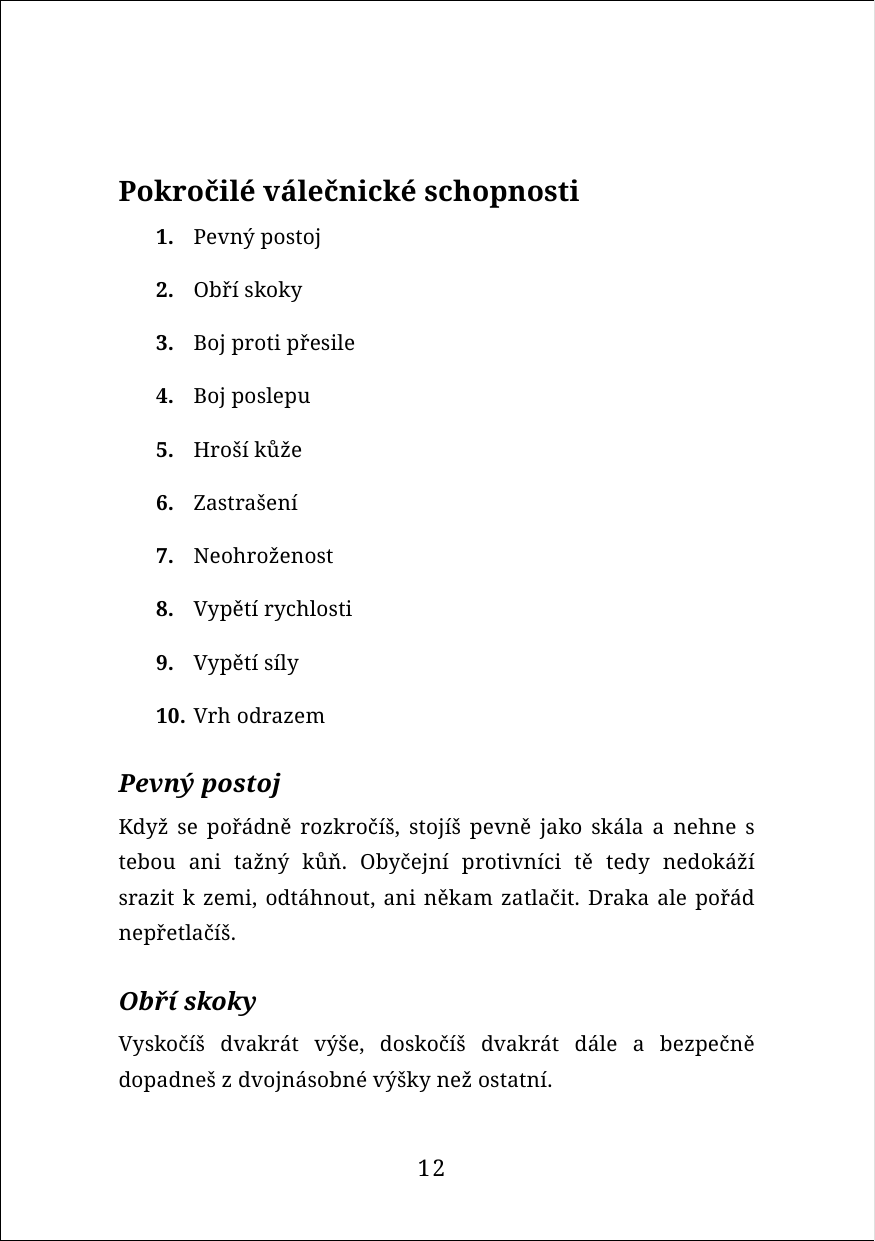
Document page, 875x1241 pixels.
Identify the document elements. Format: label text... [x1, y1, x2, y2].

list Zastrašení [156, 488, 756, 516]
list Pevný postoj [156, 222, 756, 250]
subtitle Obří skoky [118, 983, 756, 1017]
list Boj poslepu [156, 382, 756, 410]
list Boj proti přesile [156, 328, 756, 357]
subtitle Pevný postoj [118, 766, 756, 800]
text Vyskočíš dvakrát výše, doskočíš dvakrát dále a bezpečně dopadneš z dvojnásobné výšky než ostatní. [118, 1029, 756, 1093]
text Když se pořádně rozkročíš, stojíš pevně jako skála a nehne s tebou ani tažný kůň. Obyčejní protivníci tě tedy nedokáží srazit k zemi, odtáhnout, ani někam zatlačit. Draka ale pořád nepřetlačíš. [118, 812, 756, 947]
subtitle Pokročilé válečnické schopnosti [118, 172, 756, 210]
list Vypětí rychlosti [156, 594, 756, 623]
list Hroší kůže [156, 435, 756, 463]
list Vypětí síly [156, 648, 756, 676]
list Obří skoky [156, 275, 756, 303]
list Vrh odrazem [156, 701, 756, 729]
list Neohroženost [156, 541, 756, 570]
